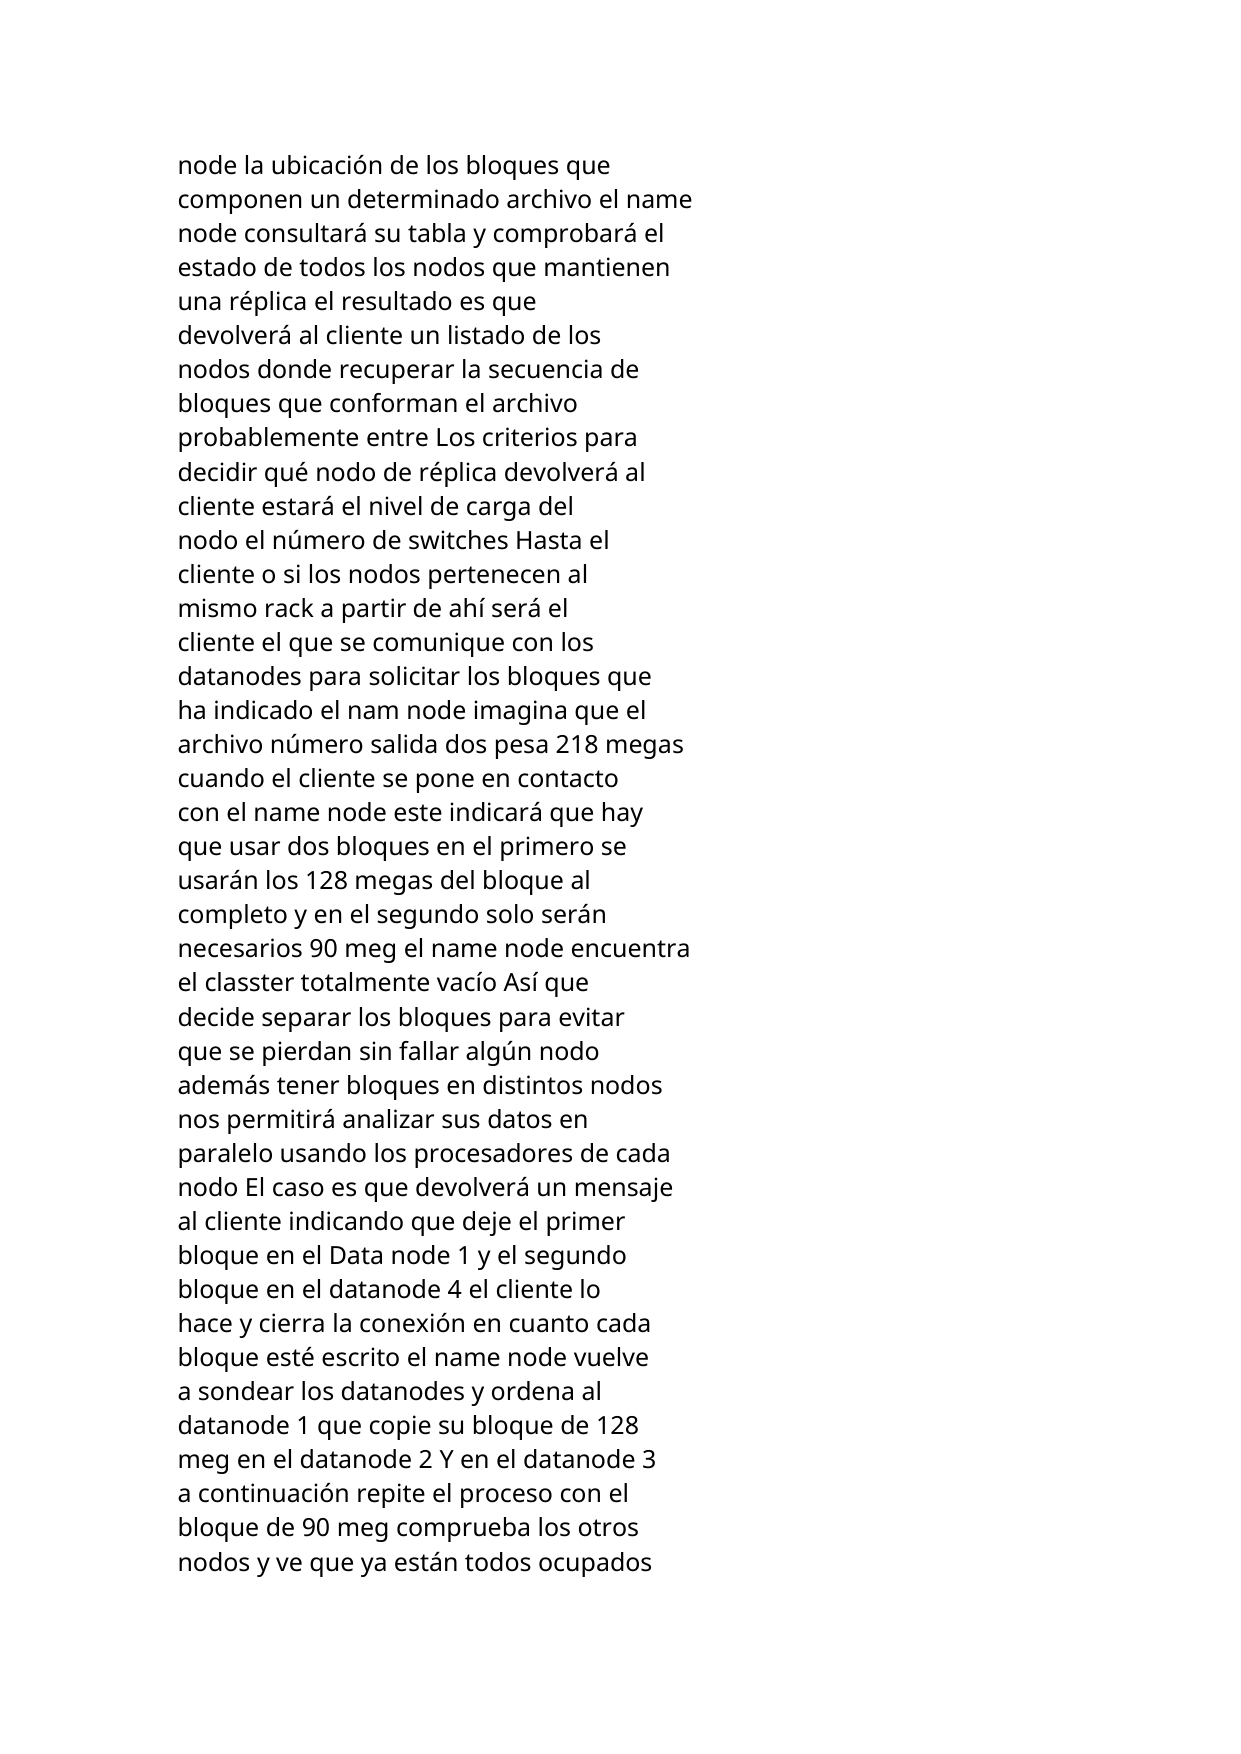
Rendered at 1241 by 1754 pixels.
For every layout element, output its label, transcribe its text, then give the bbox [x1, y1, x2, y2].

text cliente estará el nivel de carga del [177, 488, 1063, 522]
text cliente el que se comunique con los [177, 624, 1063, 658]
text componen un determinado archivo el name [177, 182, 1063, 216]
text el classter totalmente vacío Así que [177, 965, 1063, 999]
text nodos donde recuperar la secuencia de [177, 352, 1063, 386]
text con el name node este indicará que hay [177, 795, 1063, 829]
text a continuación repite el proceso con el [177, 1476, 1063, 1510]
text al cliente indicando que deje el primer [177, 1203, 1063, 1238]
text probablemente entre Los criterios para [177, 420, 1063, 454]
text cliente o si los nodos pertenecen al [177, 556, 1063, 590]
text cuando el cliente se pone en contacto [177, 761, 1063, 795]
text datanode 1 que copie su bloque de 128 [177, 1408, 1063, 1442]
text nodo El caso es que devolverá un mensaje [177, 1169, 1063, 1203]
text una réplica el resultado es que [177, 284, 1063, 318]
text usarán los 128 megas del bloque al [177, 863, 1063, 897]
text meg en el datanode 2 Y en el datanode 3 [177, 1442, 1063, 1476]
text archivo número salida dos pesa 218 megas [177, 727, 1063, 761]
text nos permitirá analizar sus datos en [177, 1101, 1063, 1135]
text ha indicado el nam node imagina que el [177, 693, 1063, 727]
text nodo el número de switches Hasta el [177, 522, 1063, 556]
text a sondear los datanodes y ordena al [177, 1374, 1063, 1408]
text bloques que conforman el archivo [177, 386, 1063, 420]
text necesarios 90 meg el name node encuentra [177, 931, 1063, 965]
text bloque esté escrito el name node vuelve [177, 1340, 1063, 1374]
text decide separar los bloques para evitar [177, 999, 1063, 1033]
text bloque en el datanode 4 el cliente lo [177, 1272, 1063, 1306]
text además tener bloques en distintos nodos [177, 1067, 1063, 1101]
text mismo rack a partir de ahí será el [177, 590, 1063, 624]
text que se pierdan sin fallar algún nodo [177, 1033, 1063, 1067]
text completo y en el segundo solo serán [177, 897, 1063, 931]
text hace y cierra la conexión en cuanto cada [177, 1306, 1063, 1340]
text node consultará su tabla y comprobará el [177, 216, 1063, 250]
text nodos y ve que ya están todos ocupados [177, 1544, 1063, 1578]
text datanodes para solicitar los bloques que [177, 658, 1063, 693]
text estado de todos los nodos que mantienen [177, 250, 1063, 284]
text bloque de 90 meg comprueba los otros [177, 1510, 1063, 1544]
text decidir qué nodo de réplica devolverá al [177, 454, 1063, 488]
text devolverá al cliente un listado de los [177, 318, 1063, 352]
text bloque en el Data node 1 y el segundo [177, 1238, 1063, 1272]
text que usar dos bloques en el primero se [177, 829, 1063, 863]
text paralelo usando los procesadores de cada [177, 1135, 1063, 1169]
text node la ubicación de los bloques que [177, 148, 1063, 182]
